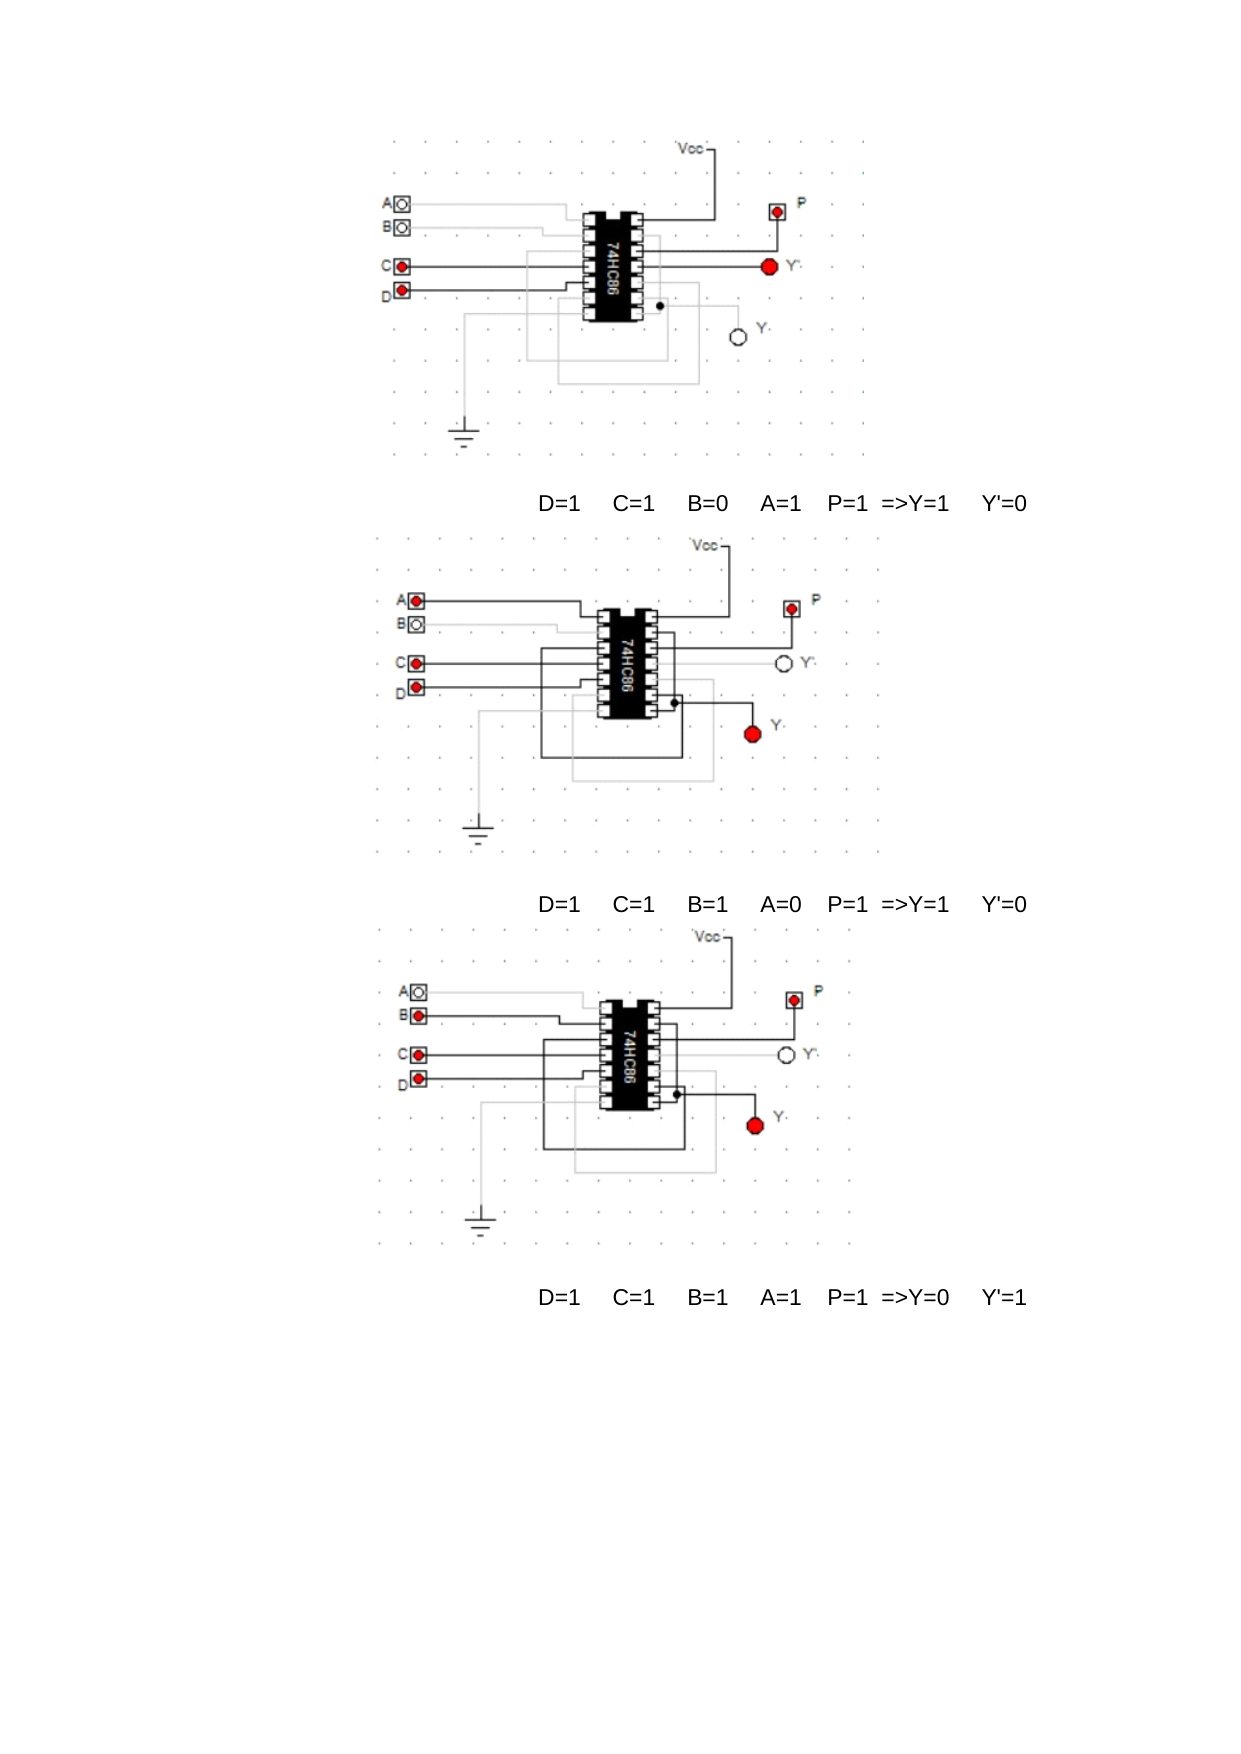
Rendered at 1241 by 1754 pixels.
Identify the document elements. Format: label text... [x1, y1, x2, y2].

text D=1 C=1 B=0 A=1 P=1 =>Y=1 Y'=0 [118, 490, 1122, 516]
text D=1 C=1 B=1 A=1 P=1 =>Y=0 Y'=1 [118, 1284, 1122, 1310]
text D=1 C=1 B=1 A=0 P=1 =>Y=1 Y'=0 [118, 891, 1122, 917]
